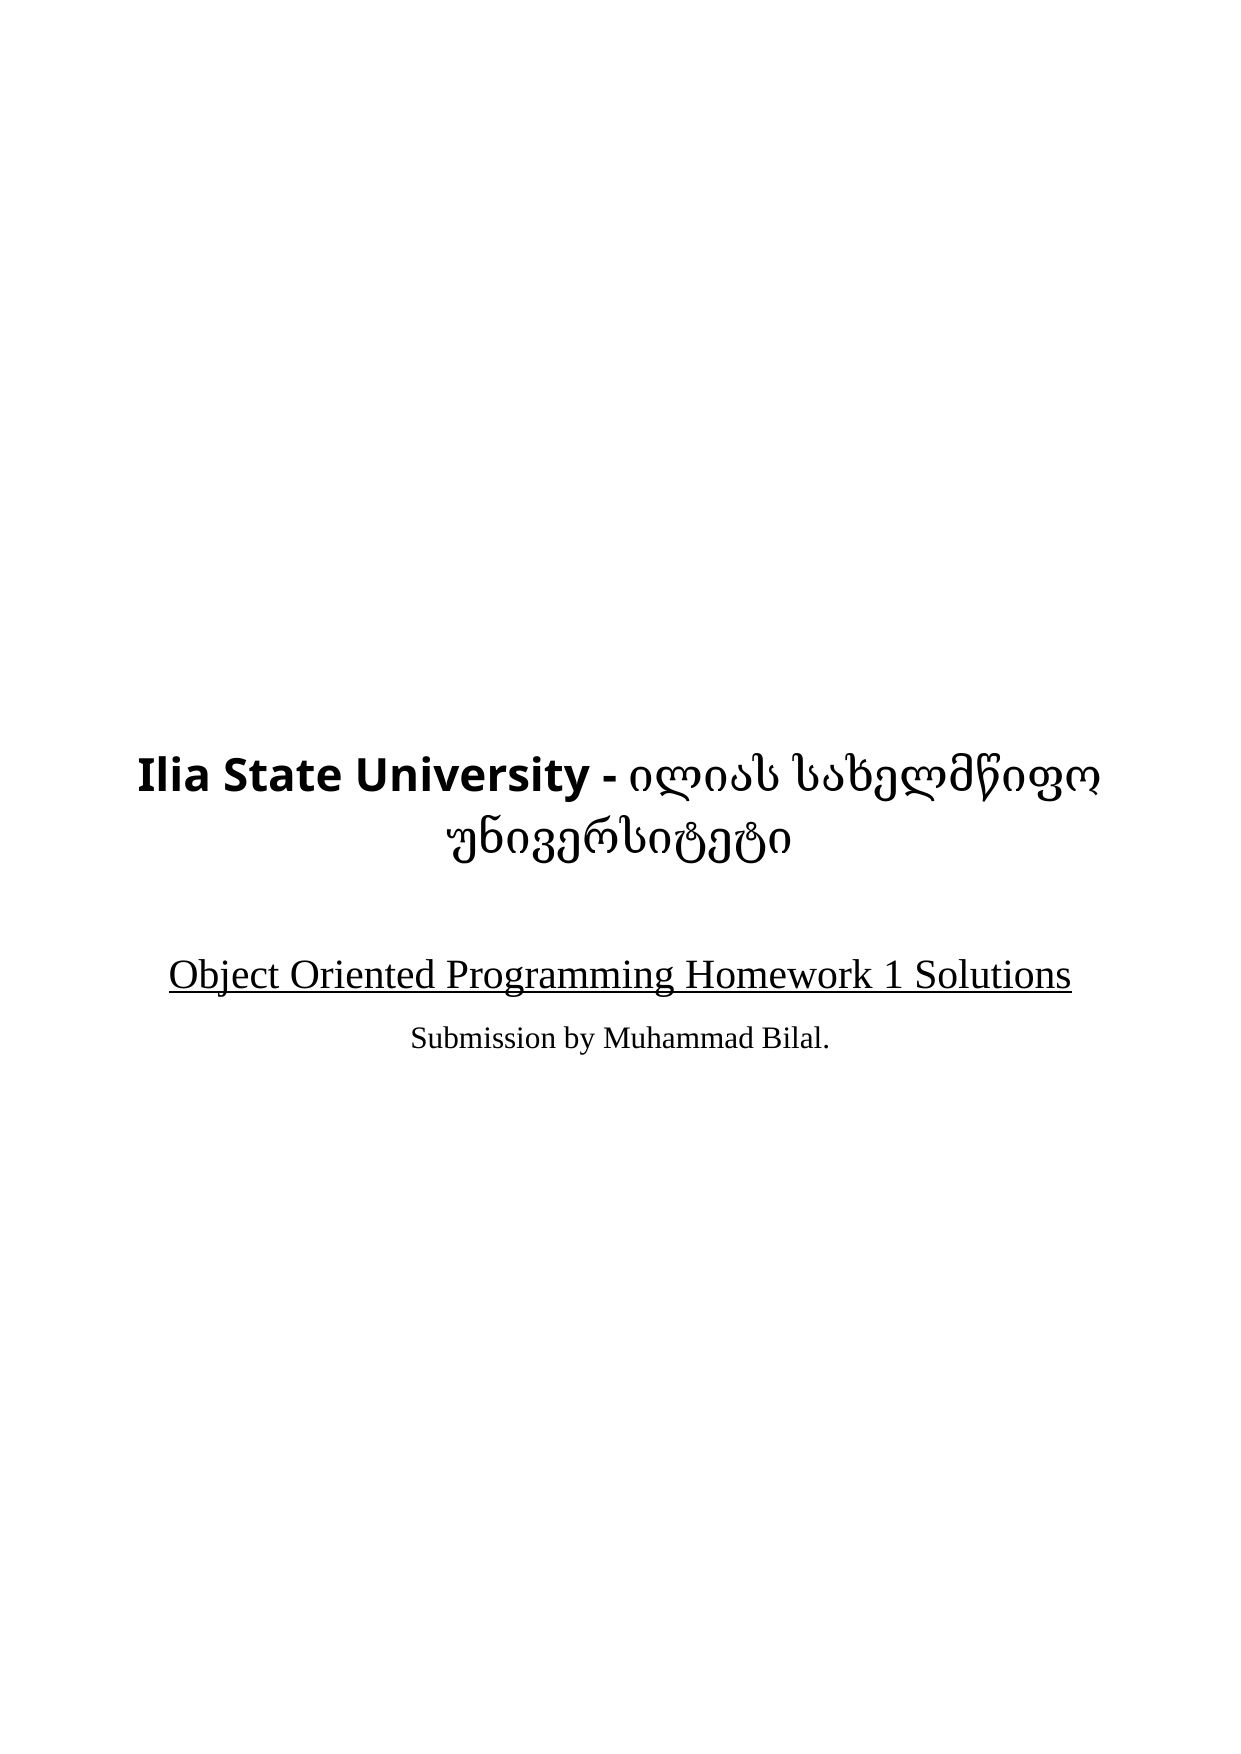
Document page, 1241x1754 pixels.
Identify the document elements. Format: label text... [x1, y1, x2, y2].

text Object Oriented Programming Homework 1 Solutions [118, 949, 1122, 997]
title Ilia State University - ილიას სახელმწიფო უნივერსიტეტი [118, 742, 1122, 867]
text Submission by Muhammad Bilal. [118, 1019, 1122, 1055]
